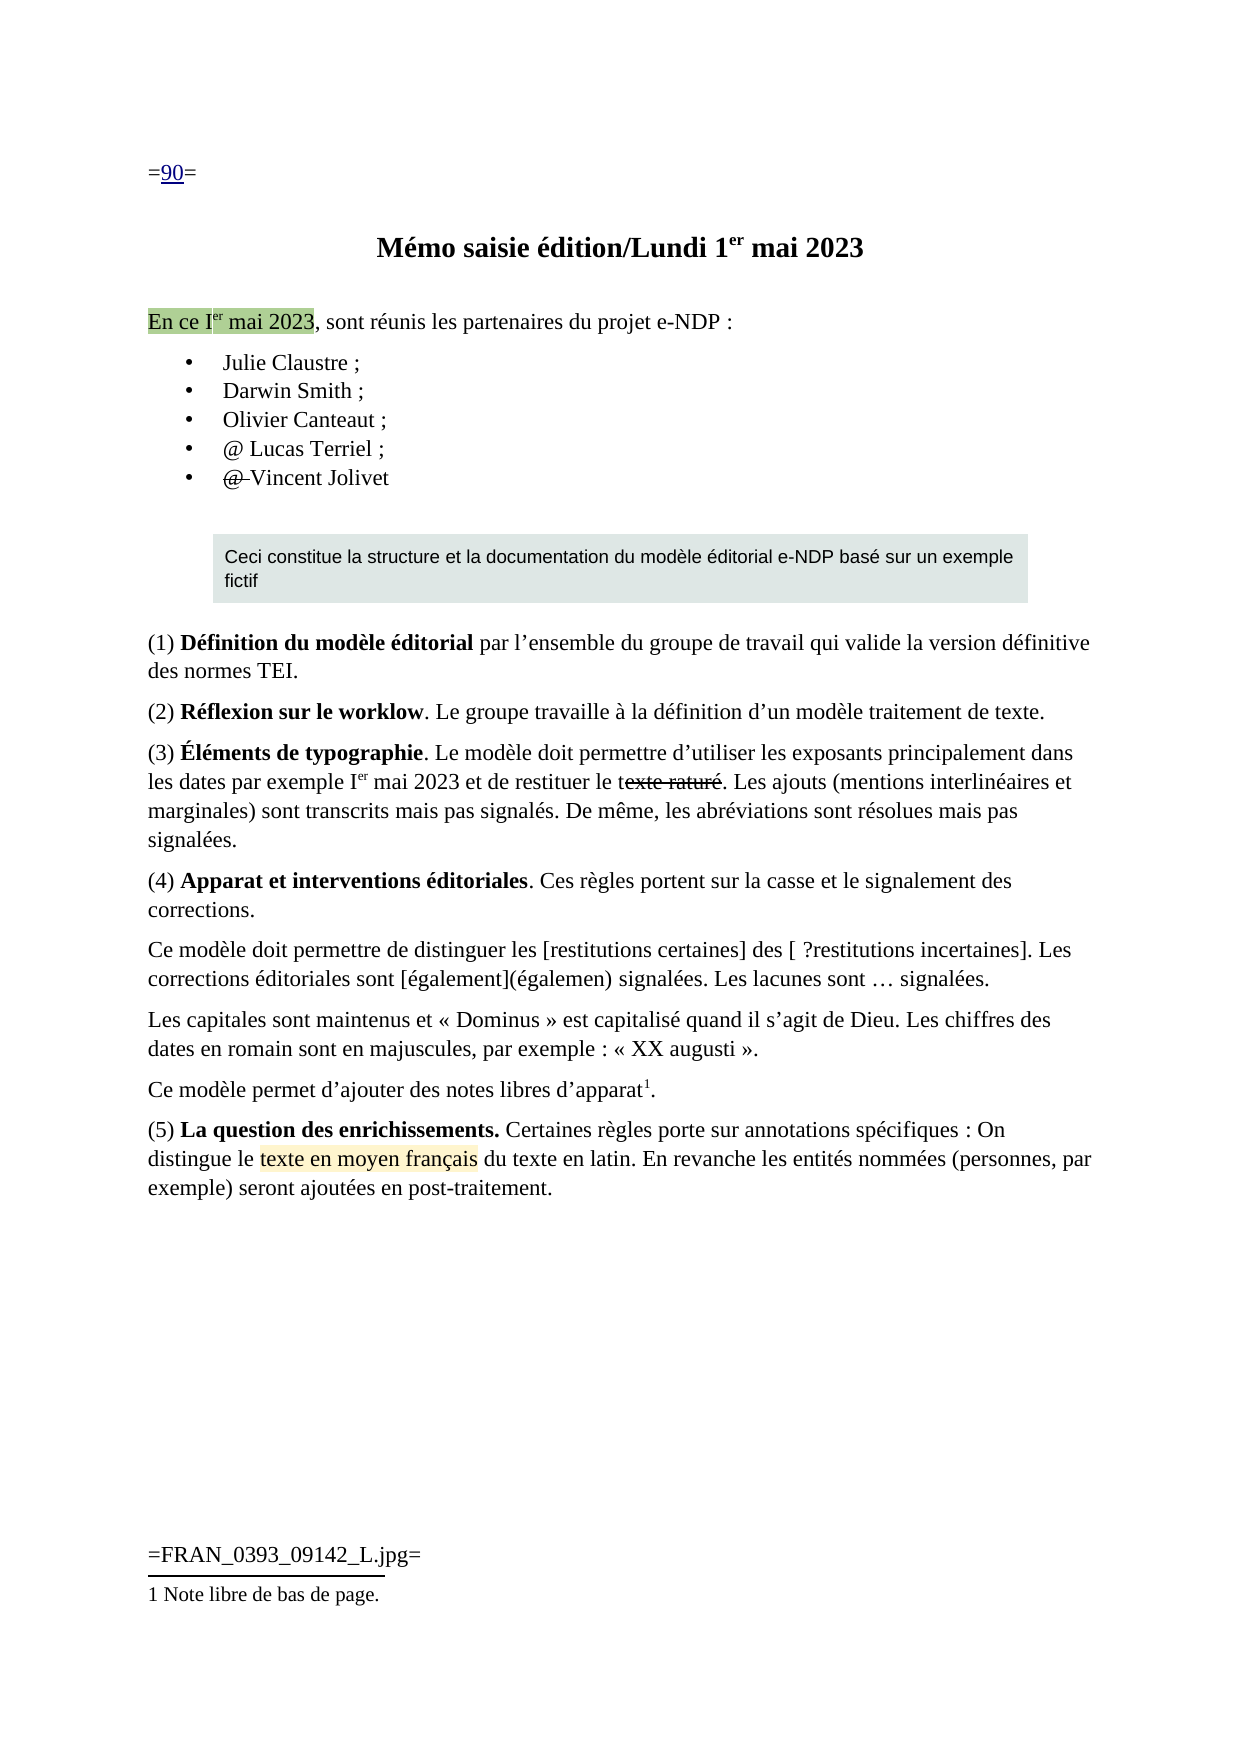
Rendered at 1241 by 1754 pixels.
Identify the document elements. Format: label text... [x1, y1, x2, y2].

text (1) Définition du modèle éditorial par l’ensemble du groupe de travail qui valide la version définitive des normes TEI. [148, 629, 1093, 684]
text =FRAN_0393_09142_L.jpg= [148, 1541, 1093, 1567]
list @ Lucas Terriel ; [185, 436, 1093, 462]
text (2) Réflexion sur le worklow. Le groupe travaille à la définition d’un modèle traitement de texte. [148, 698, 1093, 725]
list @ Vincent Jolivet [185, 464, 1093, 491]
list Olivier Canteaut ; [185, 407, 1093, 433]
text (3) Éléments de typographie. Le modèle doit permettre d’utiliser les exposants principalement dans les dates par exemple Ier mai 2023 et de restituer le texte raturé. Les ajouts (mentions interlinéaires et marginales) sont transcrits mais pas signalés. De même, les abréviations sont résolues mais pas signalées. [148, 739, 1093, 852]
text En ce Ier mai 2023, sont réunis les partenaires du projet e-NDP : [314, 308, 1093, 334]
list Darwin Smith ; [185, 378, 1093, 404]
text Ceci constitue la structure et la documentation du modèle éditorial e-NDP basé sur un exemple fictif [213, 534, 1028, 603]
text (5) La question des enrichissements. Certaines règles porte sur annotations spécifiques : On distingue le texte en moyen français du texte en latin. En revanche les entités nommées (personnes, par exemple) seront ajoutées en post-traitement. [148, 1116, 1093, 1201]
list Julie Claustre ; [185, 349, 1093, 375]
text Ce modèle doit permettre de distinguer les [restitutions certaines] des [ ?restitutions incertaines]. Les corrections éditoriales sont [également](égalemen) signalées. Les lacunes sont … signalées. [148, 936, 1093, 992]
subtitle Mémo saisie édition/Lundi 1er mai 2023 [148, 230, 1093, 263]
text Ce modèle permet d’ajouter des notes libres d’apparat. [148, 1076, 1093, 1102]
text (4) Apparat et interventions éditoriales. Ces règles portent sur la casse et le signalement des corrections. [148, 867, 1093, 922]
text Les capitales sont maintenus et « Dominus » est capitalisé quand il s’agit de Dieu. Les chiffres des dates en romain sont en majuscules, par exemple : « XX augusti ». [148, 1006, 1093, 1061]
text Note libre de bas de page. [148, 1582, 1093, 1606]
text =90= [148, 159, 1093, 186]
